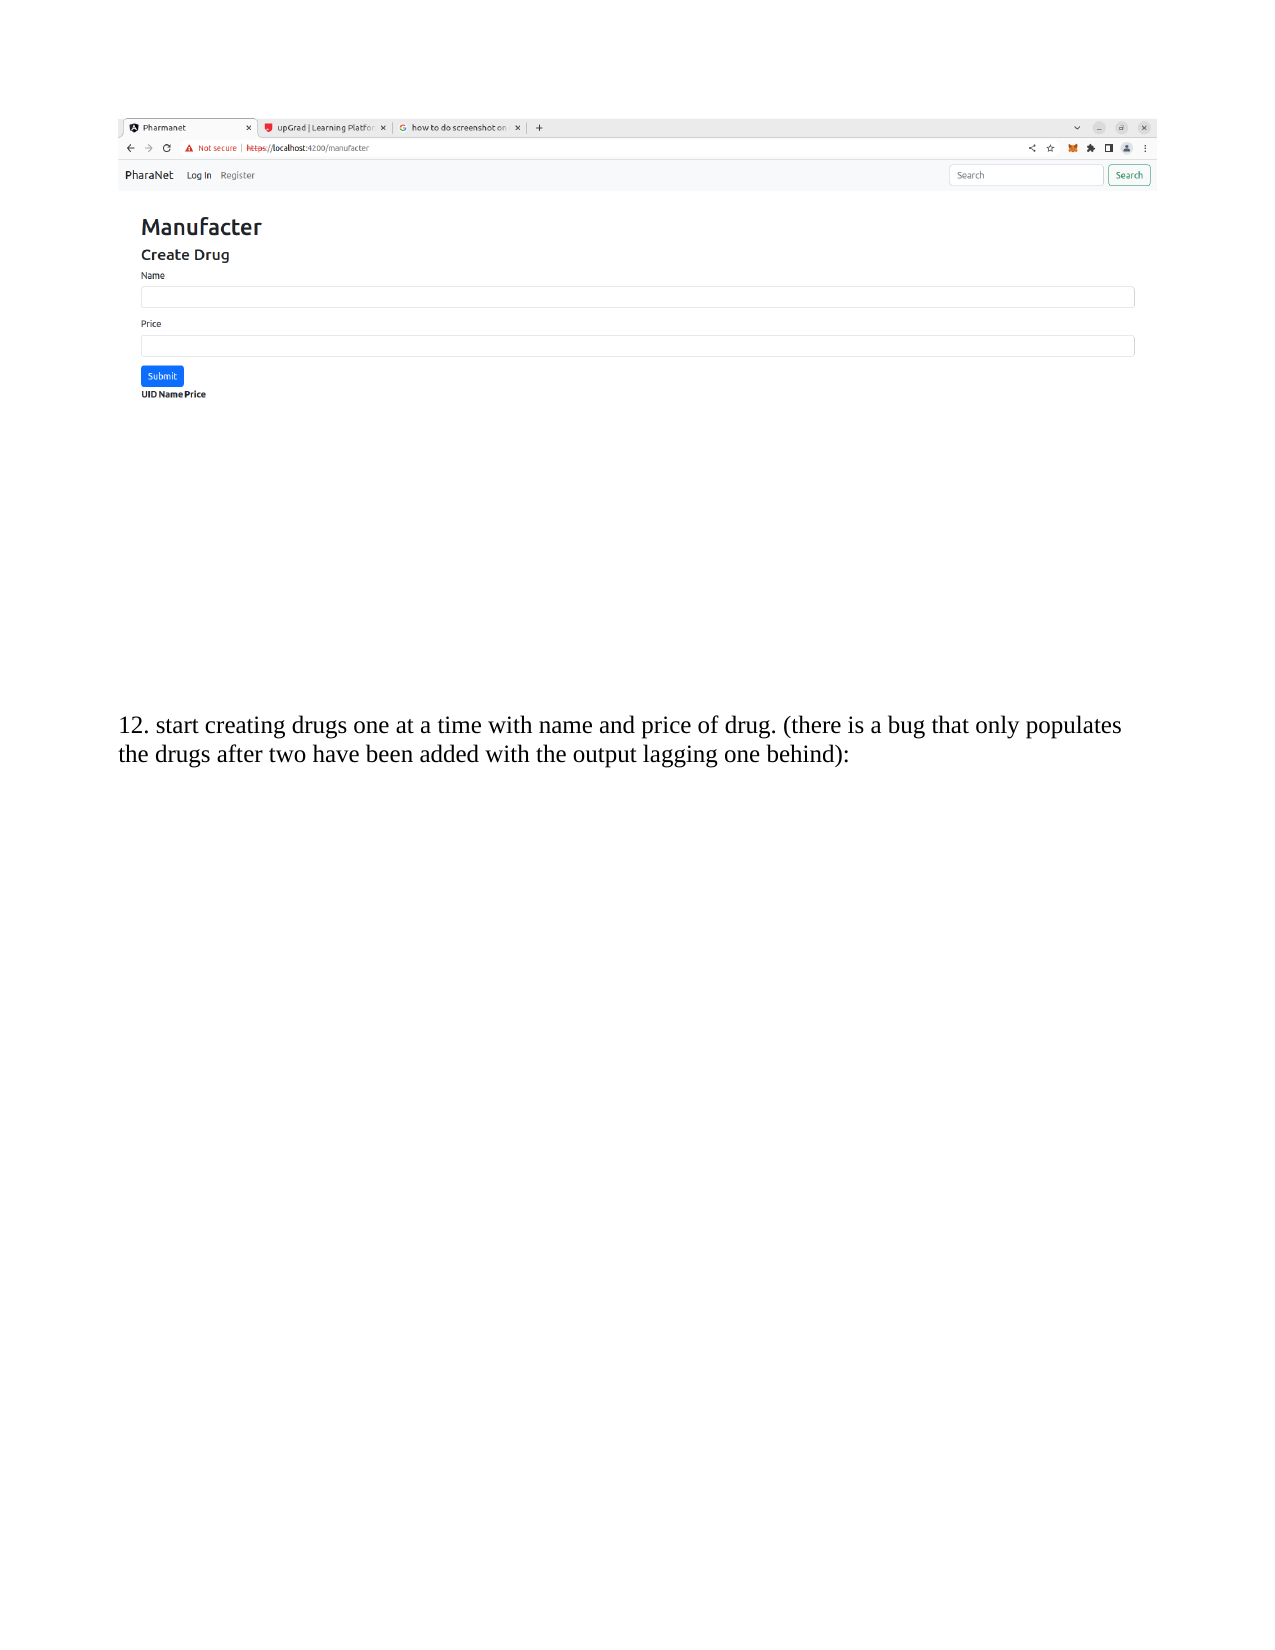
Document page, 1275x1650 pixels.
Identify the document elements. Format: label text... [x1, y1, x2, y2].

picture [118, 118, 1157, 711]
text 12. start creating drugs one at a time with name and price of drug. (there is a bug that only populates the drugs after two have been added with the output lagging one behind): [118, 711, 1157, 768]
